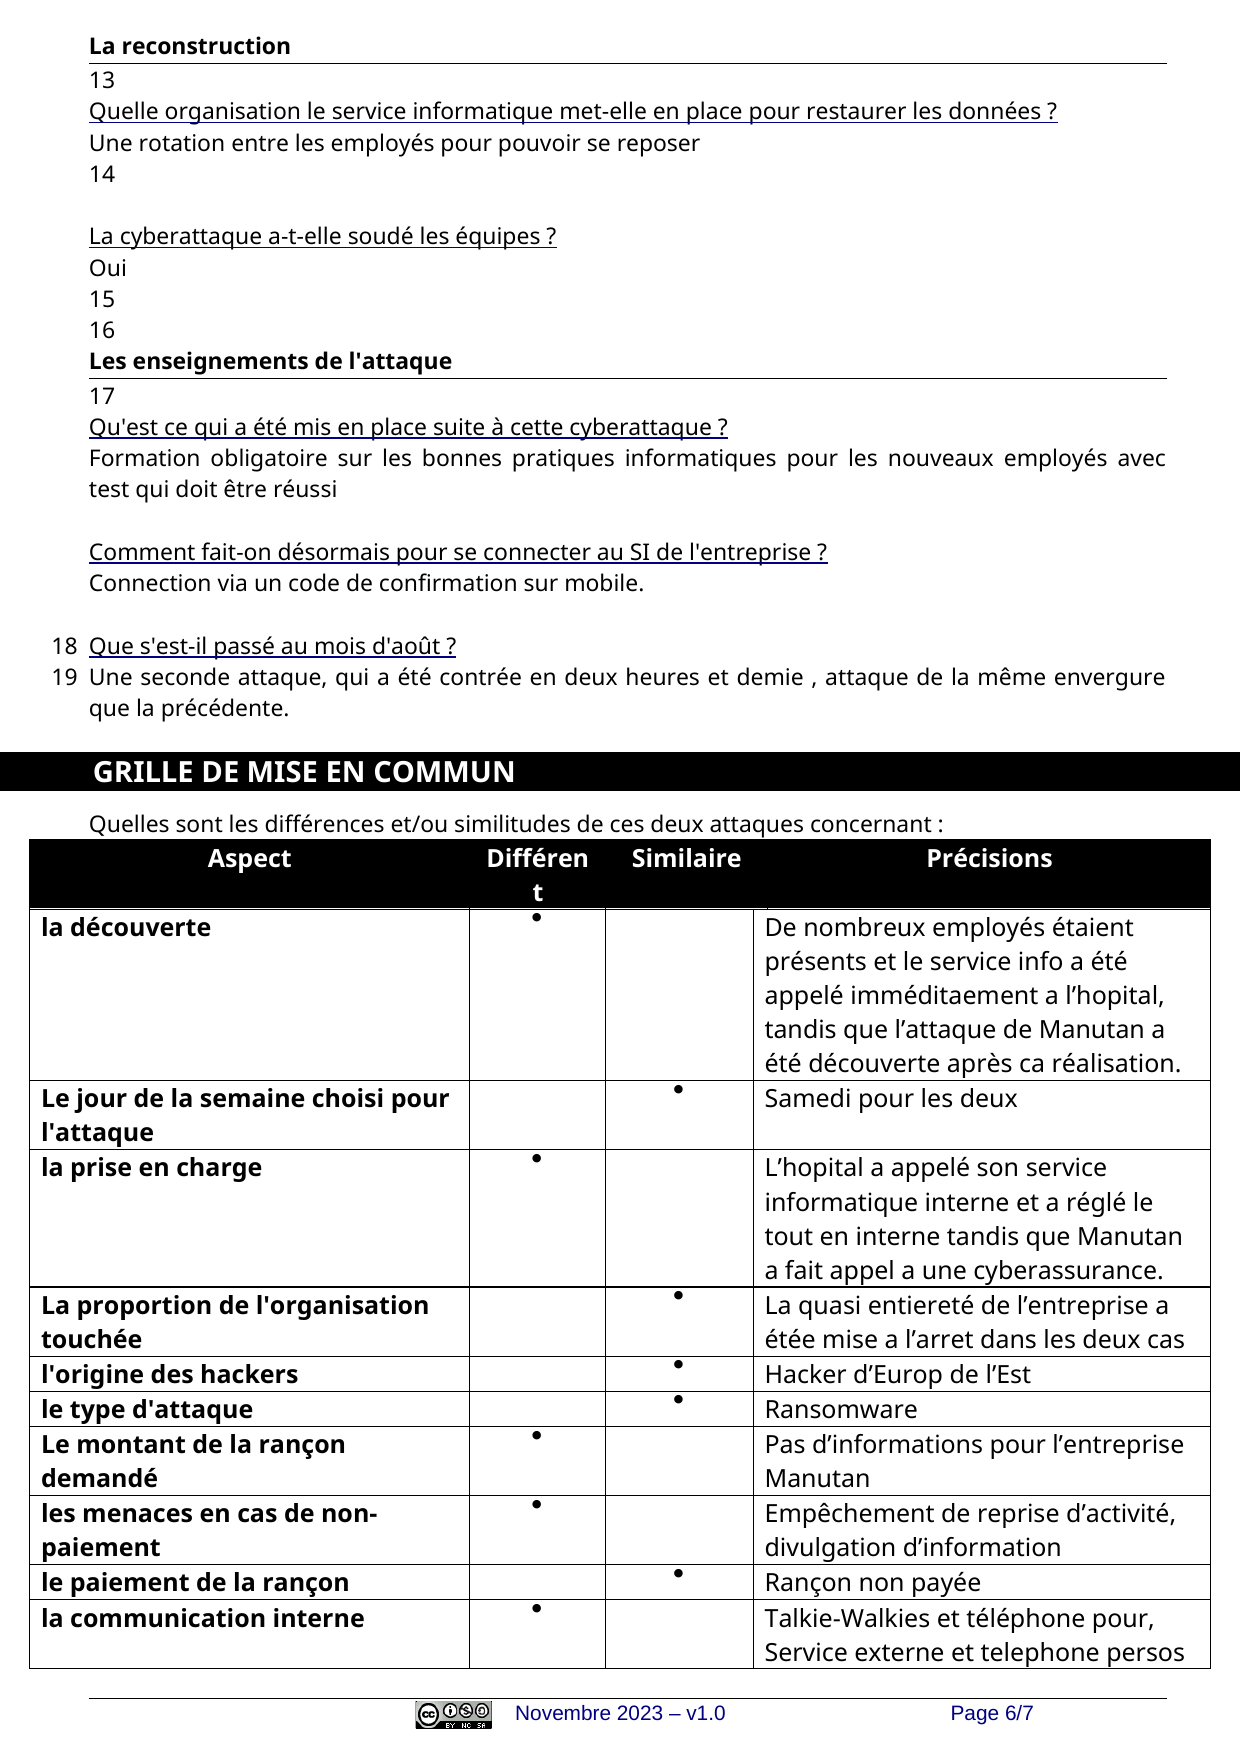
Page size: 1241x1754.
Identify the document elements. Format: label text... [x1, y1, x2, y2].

table_header Aspect [30, 840, 469, 908]
table_cell Talkie-Walkies et téléphone pour, Service externe et telephone persos [754, 1600, 1210, 1668]
table_cell  [470, 910, 605, 1080]
table_cell Samedi pour les deux [754, 1081, 1210, 1149]
table_cell La quasi entiereté de l’entreprise a étée mise a l’arret dans les deux cas [754, 1288, 1210, 1356]
list Formation obligatoire sur les bonnes pratiques informatiques pour les nouveaux employés avec test qui doit être réussi [89, 442, 1167, 504]
table_cell [470, 1357, 605, 1391]
list La reconstruction [89, 29, 1167, 63]
table_cell Pas d’informations pour l’entreprise Manutan [754, 1427, 1210, 1495]
table_cell De nombreux employés étaient présents et le service info a été appelé imméditaement a l’hopital, tandis que l’attaque de Manutan a été découverte après ca réalisation. [754, 910, 1210, 1080]
table_cell La proportion de l'organisation touchée [30, 1288, 469, 1356]
table_cell Empêchement de reprise d’activité, divulgation d’information [754, 1496, 1210, 1564]
table_cell  [470, 1496, 605, 1564]
table_cell  [470, 1150, 605, 1286]
table_cell le paiement de la rançon [30, 1565, 469, 1599]
table_cell Le jour de la semaine choisi pour l'attaque [30, 1081, 469, 1149]
table_cell [470, 1288, 605, 1356]
table_cell Rançon non payée [754, 1565, 1210, 1599]
list Que s'est-il passé au mois d'août ? [51, 629, 1167, 661]
table_cell  [606, 1565, 753, 1599]
table_cell [470, 1392, 605, 1426]
list Une seconde attaque, qui a été contrée en deux heures et demie , attaque de la même envergure que la précédente. [51, 661, 1167, 723]
list Une rotation entre les employés pour pouvoir se reposer [89, 126, 1167, 158]
table_cell Le montant de la rançon demandé [30, 1427, 469, 1495]
table_cell la découverte [30, 910, 469, 1080]
list La cyberattaque a-t-elle soudé les équipes ? [89, 220, 1167, 251]
list Quelle organisation le service informatique met-elle en place pour restaurer les données ? [89, 95, 1167, 126]
table_cell  [470, 1600, 605, 1668]
table_cell  [470, 1427, 605, 1495]
list Qu'est ce qui a été mis en place suite à cette cyberattaque ? [89, 411, 1167, 442]
table_cell l'origine des hackers [30, 1357, 469, 1391]
text GRILLE DE MISE EN COMMUN [0, 752, 1240, 791]
list Comment fait-on désormais pour se connecter au SI de l'entreprise ? [89, 536, 1167, 567]
table_cell le type d'attaque [30, 1392, 469, 1426]
table_cell  [606, 1392, 753, 1426]
table_cell  [606, 1081, 753, 1149]
table_cell Ransomware [754, 1392, 1210, 1426]
table_header Similaire [606, 840, 767, 908]
table_cell [606, 910, 753, 1080]
list Quelles sont les différences et/ou similitudes de ces deux attaques concernant : [89, 808, 1167, 839]
table_header Précisions [768, 840, 1210, 908]
table_cell la communication interne [30, 1600, 469, 1668]
table_cell [470, 1081, 605, 1149]
table_cell [470, 1565, 605, 1599]
table_cell L’hopital a appelé son service informatique interne et a réglé le tout en interne tandis que Manutan a fait appel a une cyberassurance. [754, 1150, 1210, 1286]
table_cell  [606, 1288, 753, 1356]
table_cell  [606, 1357, 753, 1391]
table_cell [606, 1427, 753, 1495]
table_cell [606, 1496, 753, 1564]
table_cell Hacker d’Europ de l’Est [754, 1357, 1210, 1391]
list Les enseignements de l'attaque [89, 345, 1167, 378]
table_cell la prise en charge [30, 1150, 469, 1286]
table_cell [606, 1150, 753, 1286]
table_cell [606, 1600, 753, 1668]
picture [415, 1701, 492, 1729]
list Connection via un code de confirmation sur mobile. [89, 567, 1167, 598]
table_header Différent [470, 840, 605, 908]
table_cell les menaces en cas de non-paiement [30, 1496, 469, 1564]
list Oui [89, 251, 1167, 283]
